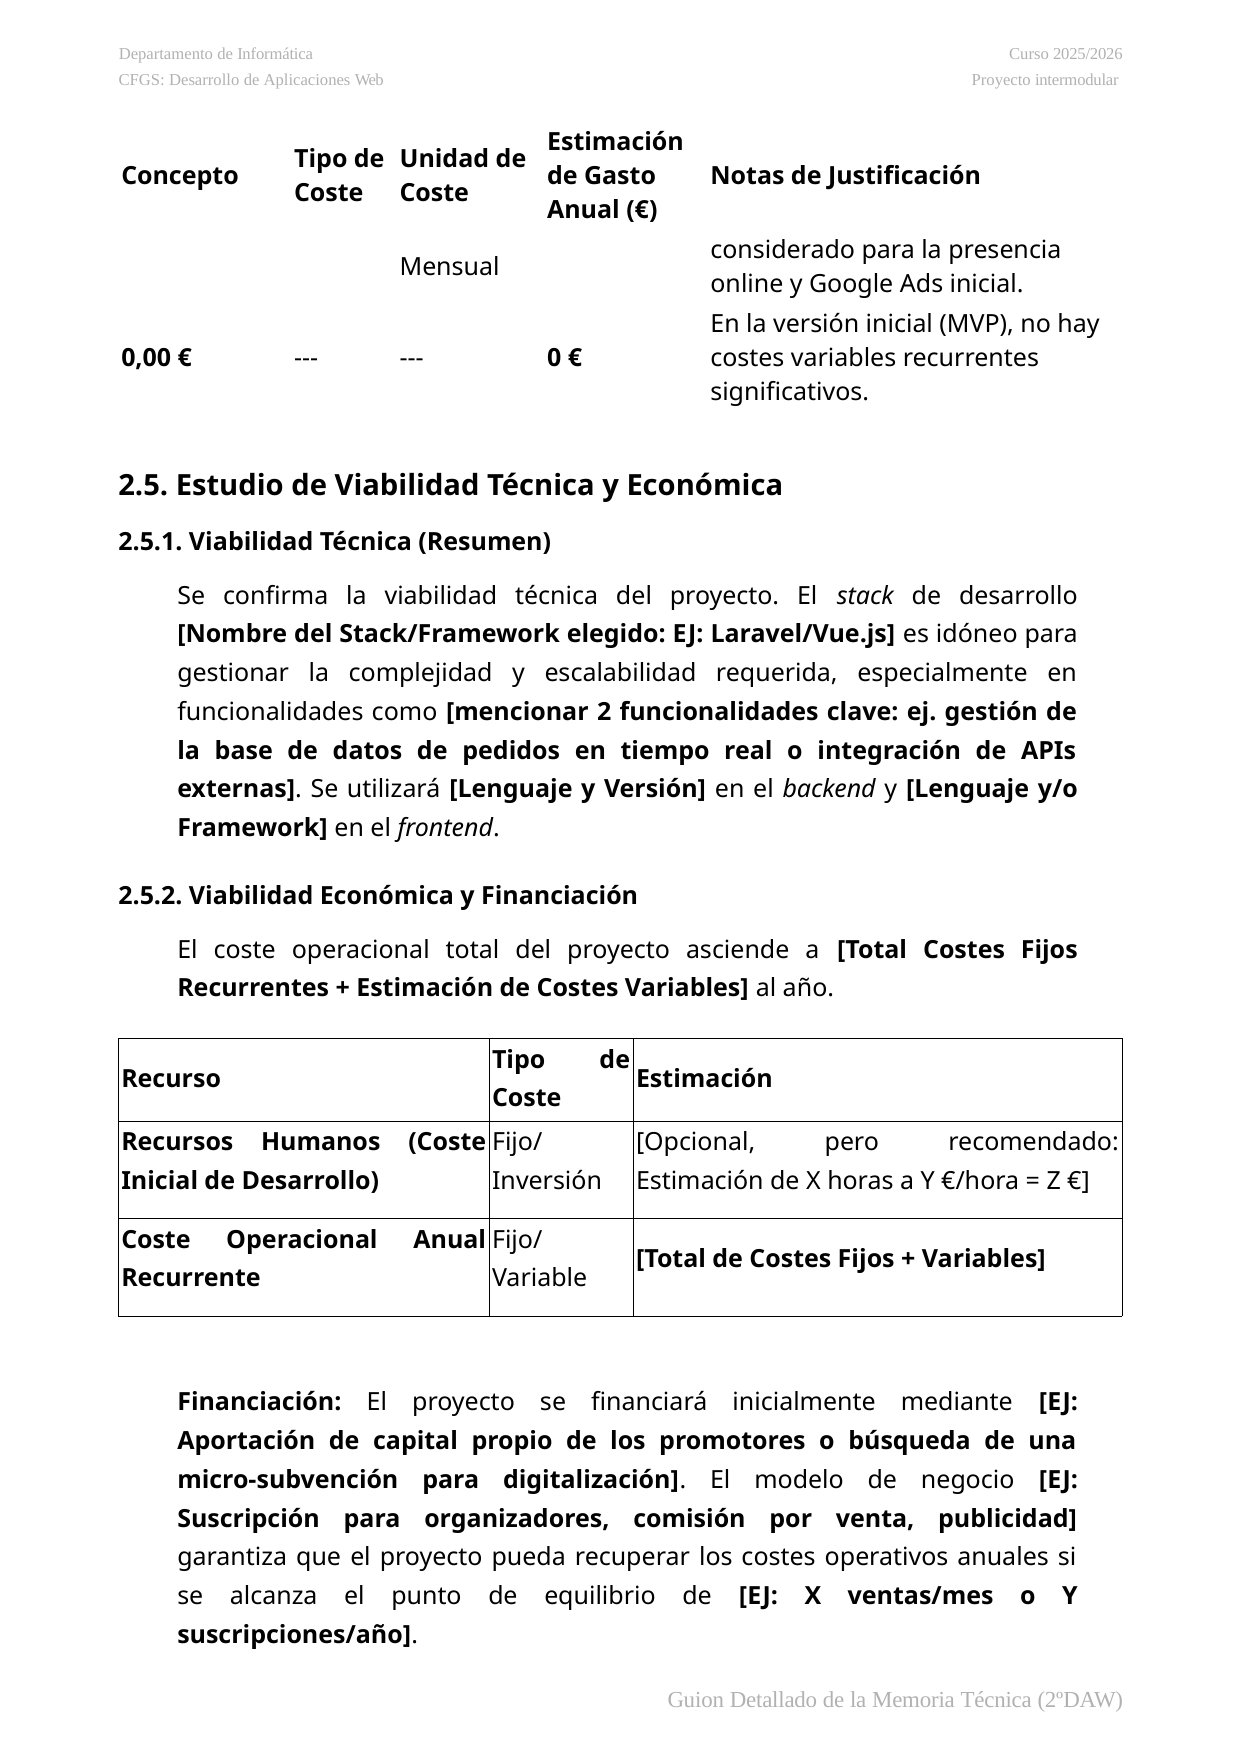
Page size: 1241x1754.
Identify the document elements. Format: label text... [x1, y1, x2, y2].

table_cell --- [396, 303, 544, 411]
table_cell considerado para la presencia online y Google Ads inicial. [707, 229, 1137, 303]
table_cell Total Costes Variables Estimados [118, 303, 291, 411]
table_header Tipo de Coste [291, 121, 396, 229]
table_cell [544, 229, 707, 303]
table_cell Recursos Humanos (Coste Inicial de Desarrollo) [119, 1122, 489, 1218]
subtitle 2.5.2. Viabilidad Económica y Financiación [118, 878, 1137, 912]
table_cell Coste Operacional Anual Recurrente [119, 1219, 489, 1316]
table_cell [291, 229, 396, 303]
table_cell [Total de Costes Fijos + Variables] [634, 1219, 1122, 1316]
table_cell Fijo/Inversión [490, 1122, 633, 1218]
table_header Concepto [118, 121, 291, 229]
table_header Estimación [634, 1039, 1122, 1121]
table_header Notas de Justificación [707, 121, 1137, 229]
table_cell Mensual [396, 229, 544, 303]
table_cell --- [291, 303, 396, 411]
text Financiación: El proyecto se financiará inicialmente mediante [EJ: Aportación de capital propio de los promotores o búsqueda de una micro-subvención para digitalización]. El modelo de negocio [EJ: Suscripción para organizadores, comisión por venta, publicidad] garantiza que el proyecto pueda recuperar los costes operativos anuales si se alcanza el punto de equilibrio de [EJ: X ventas/mes o Y suscripciones/año]. [177, 1384, 1078, 1651]
table_header Tipo de Coste [490, 1039, 633, 1121]
subtitle 2.5. Estudio de Viabilidad Técnica y Económica [118, 464, 1137, 504]
subtitle 2.5.1. Viabilidad Técnica (Resumen) [118, 524, 1137, 558]
table_header Recurso [119, 1039, 489, 1121]
table_header Unidad de Coste [396, 121, 544, 229]
table_header Estimación de Gasto Anual (€) [544, 121, 707, 229]
text El coste operacional total del proyecto asciende a [Total Costes Fijos Recurrentes + Estimación de Costes Variables] al año. [177, 931, 1078, 1004]
table_cell Publicidad Inicial / SEO Básico [118, 229, 291, 303]
table_cell Fijo/Variable [490, 1219, 633, 1316]
table_cell [Opcional, pero recomendado: Estimación de X horas a Y €/hora = Z €] [634, 1122, 1122, 1218]
table_cell 0 € [544, 303, 707, 411]
text Se confirma la viabilidad técnica del proyecto. El stack de desarrollo [Nombre del Stack/Framework elegido: EJ: Laravel/Vue.js] es idóneo para gestionar la complejidad y escalabilidad requerida, especialmente en funcionalidades como [mencionar 2 funcionalidades clave: ej. gestión de la base de datos de pedidos en tiempo real o integración de APIs externas]. Se utilizará [Lenguaje y Versión] en el backend y [Lenguaje y/o Framework] en el frontend. [177, 577, 1078, 844]
table_cell En la versión inicial (MVP), no hay costes variables recurrentes significativos. [707, 303, 1137, 411]
